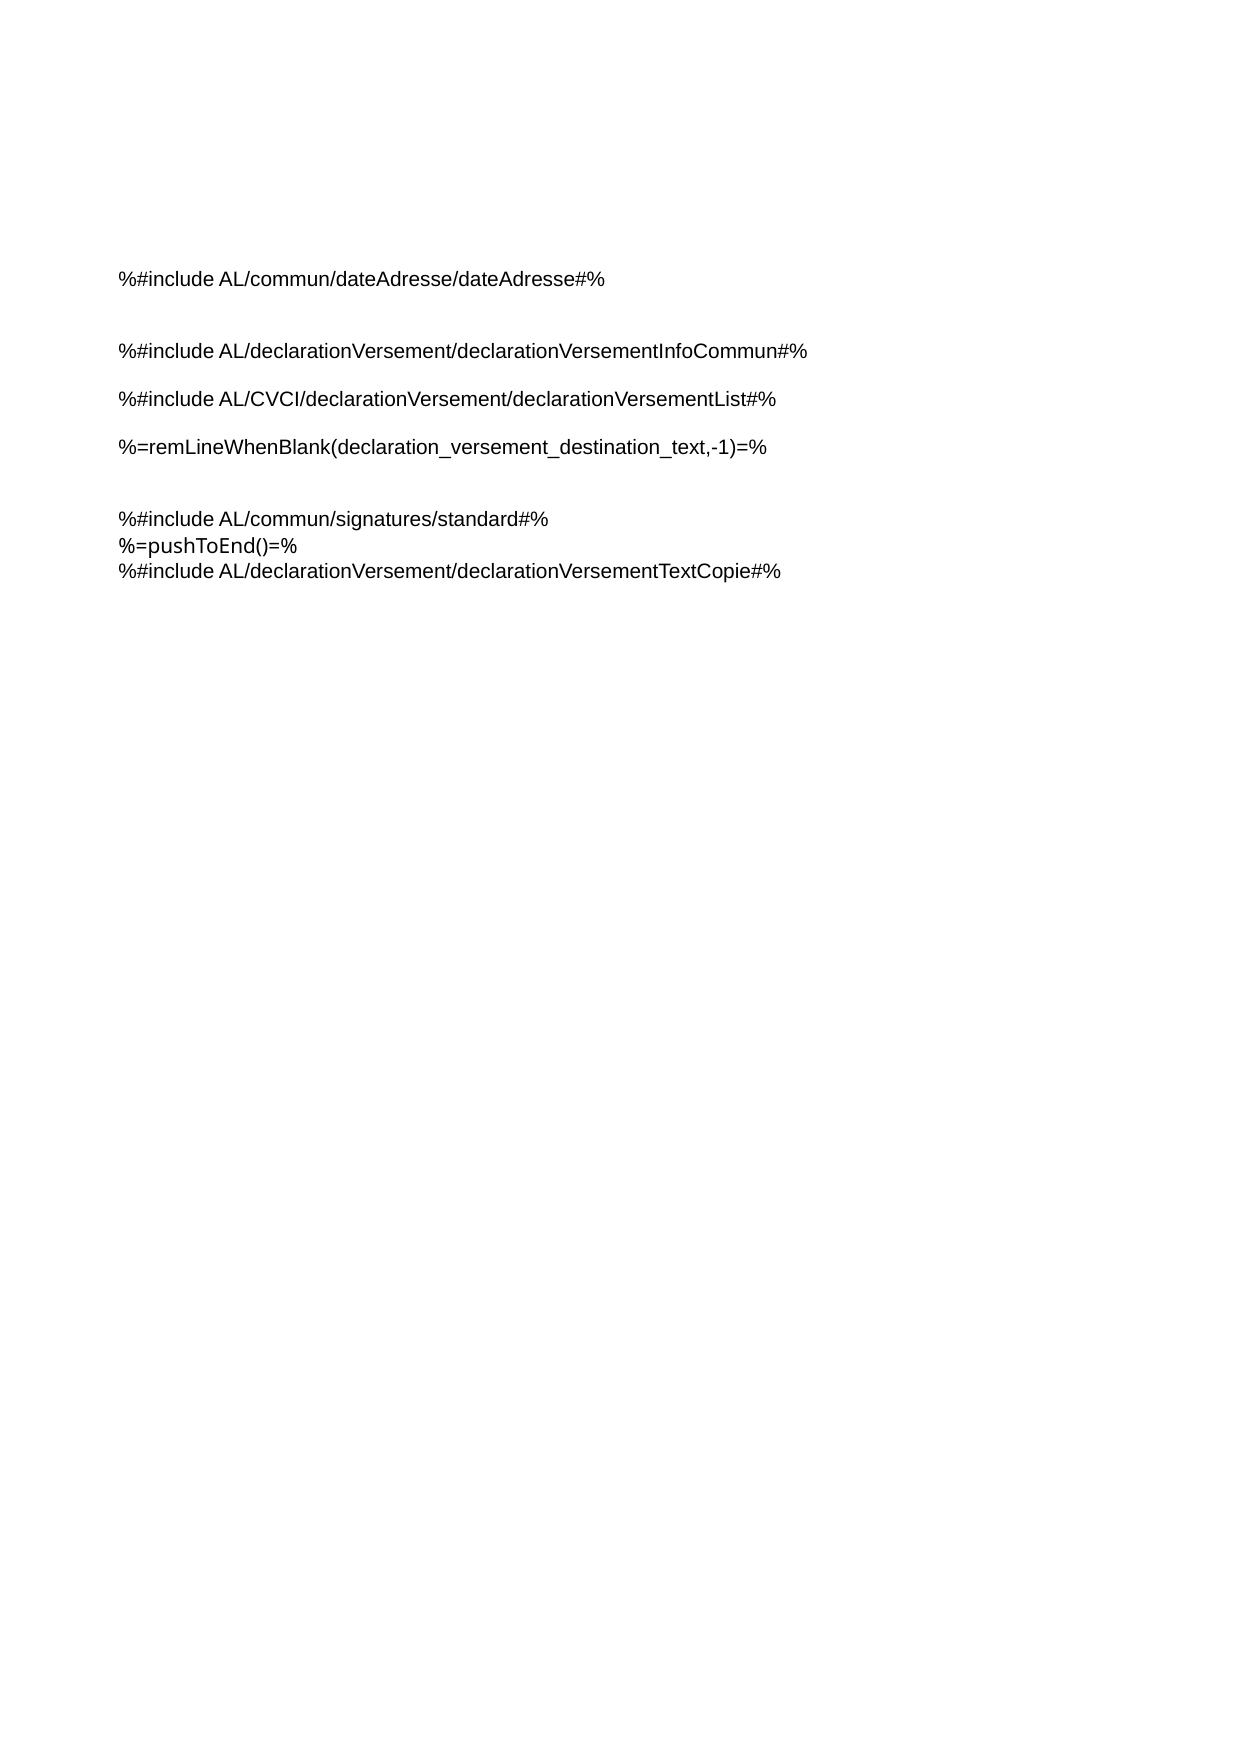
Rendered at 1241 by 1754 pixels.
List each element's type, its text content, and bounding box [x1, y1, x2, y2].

text %#include AL/commun/dateAdresse/dateAdresse#% [118, 267, 1131, 291]
text %=remLineWhenBlank(declaration_versement_destination_text,-1)=% [118, 435, 1131, 459]
text %#include AL/commun/signatures/standard#% [118, 507, 1131, 531]
text %#include AL/declarationVersement/declarationVersementTextCopie#% [118, 559, 1131, 583]
text %#include AL/CVCI/declarationVersement/declarationVersementList#% [118, 387, 1131, 411]
text %=pushToEnd()=% [118, 531, 1131, 559]
text %#include AL/declarationVersement/declarationVersementInfoCommun#% [118, 339, 1131, 363]
